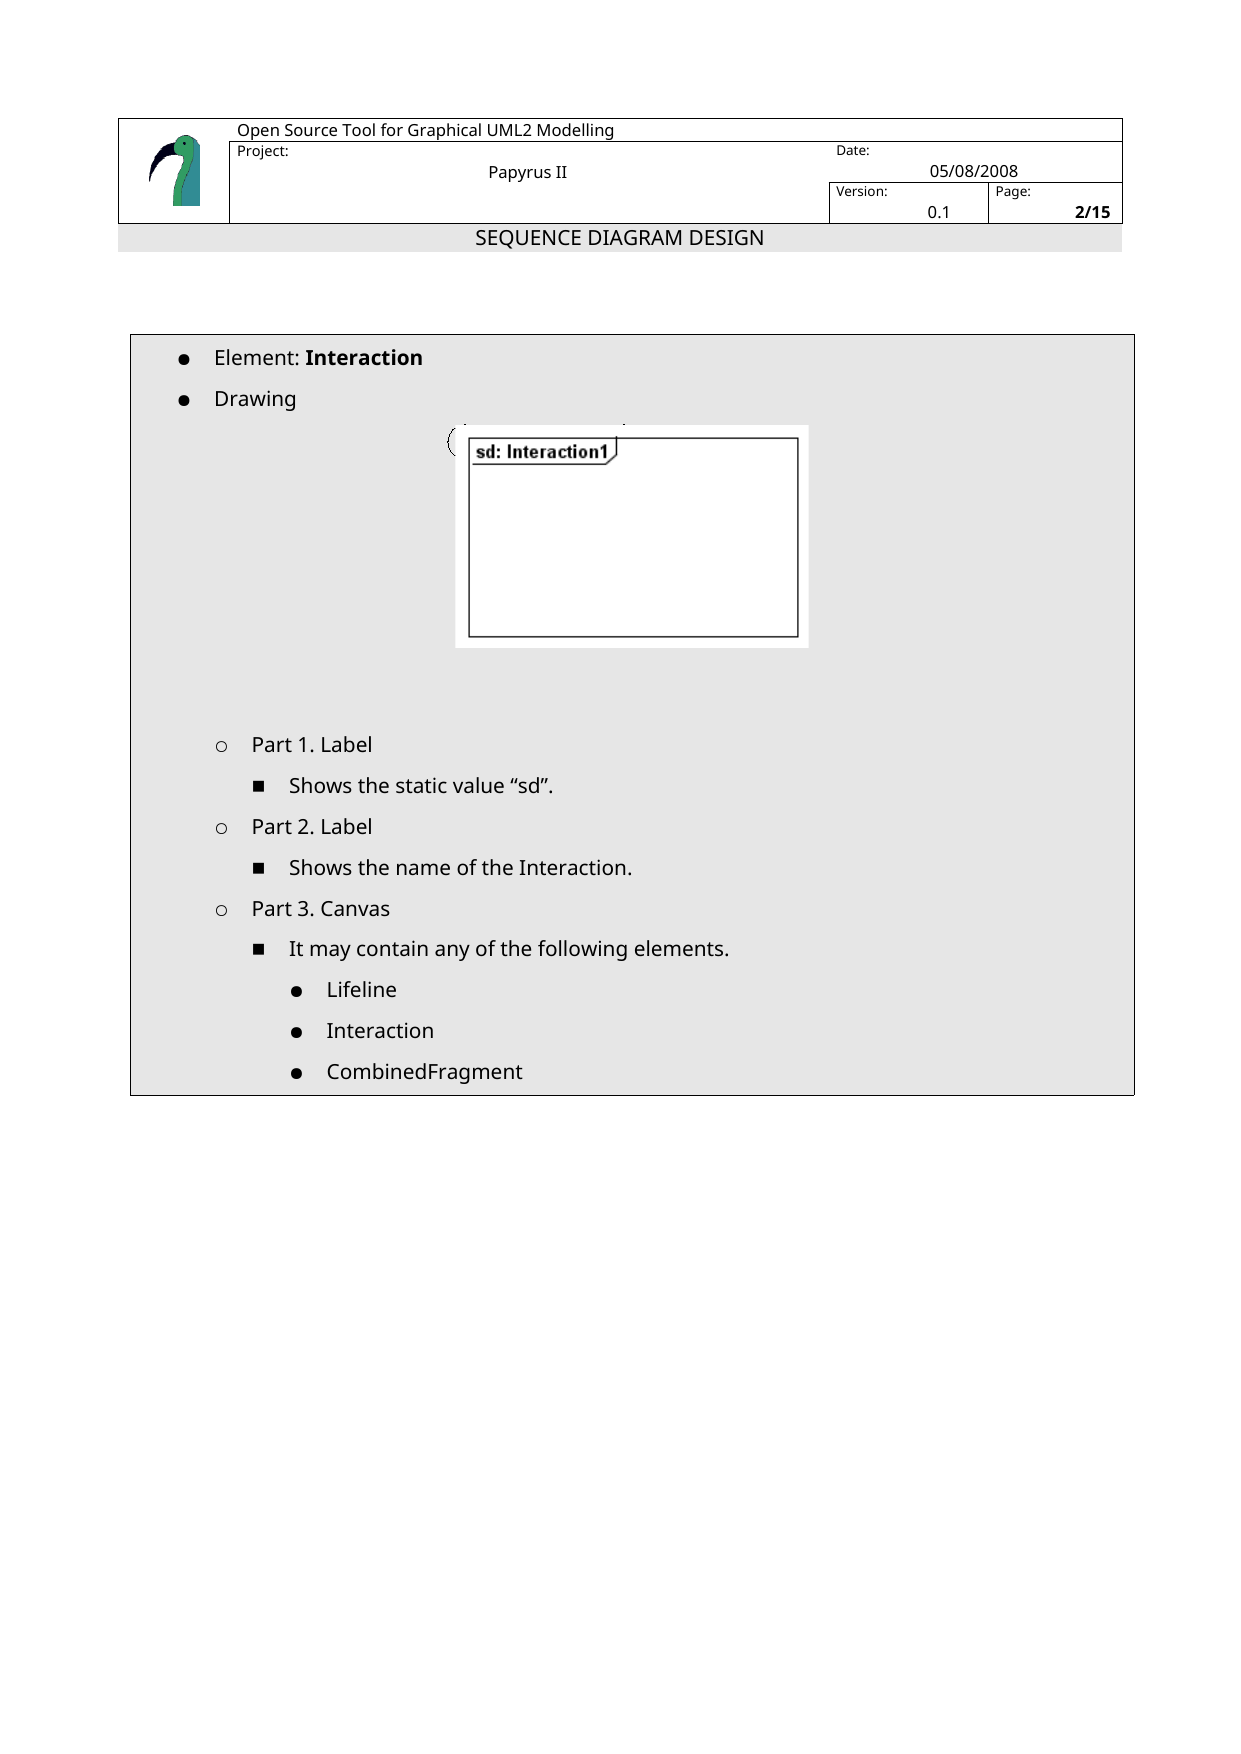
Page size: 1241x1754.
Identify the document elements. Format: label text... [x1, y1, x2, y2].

list Lifeline [289, 976, 1125, 1004]
list Part 3. Canvas [214, 894, 1125, 922]
list Part 1. Label [214, 730, 1125, 758]
list Shows the name of the Interaction. [251, 853, 1125, 881]
picture [147, 133, 201, 209]
list It may contain any of the following elements. [251, 934, 1125, 963]
list Part 2. Label [214, 812, 1125, 840]
list Element: Interaction [176, 343, 1125, 371]
list Interaction [289, 1016, 1125, 1045]
list Drawing [176, 384, 1125, 412]
list CombinedFragment [289, 1057, 1125, 1086]
list Shows the static value “sd”. [251, 771, 1125, 799]
